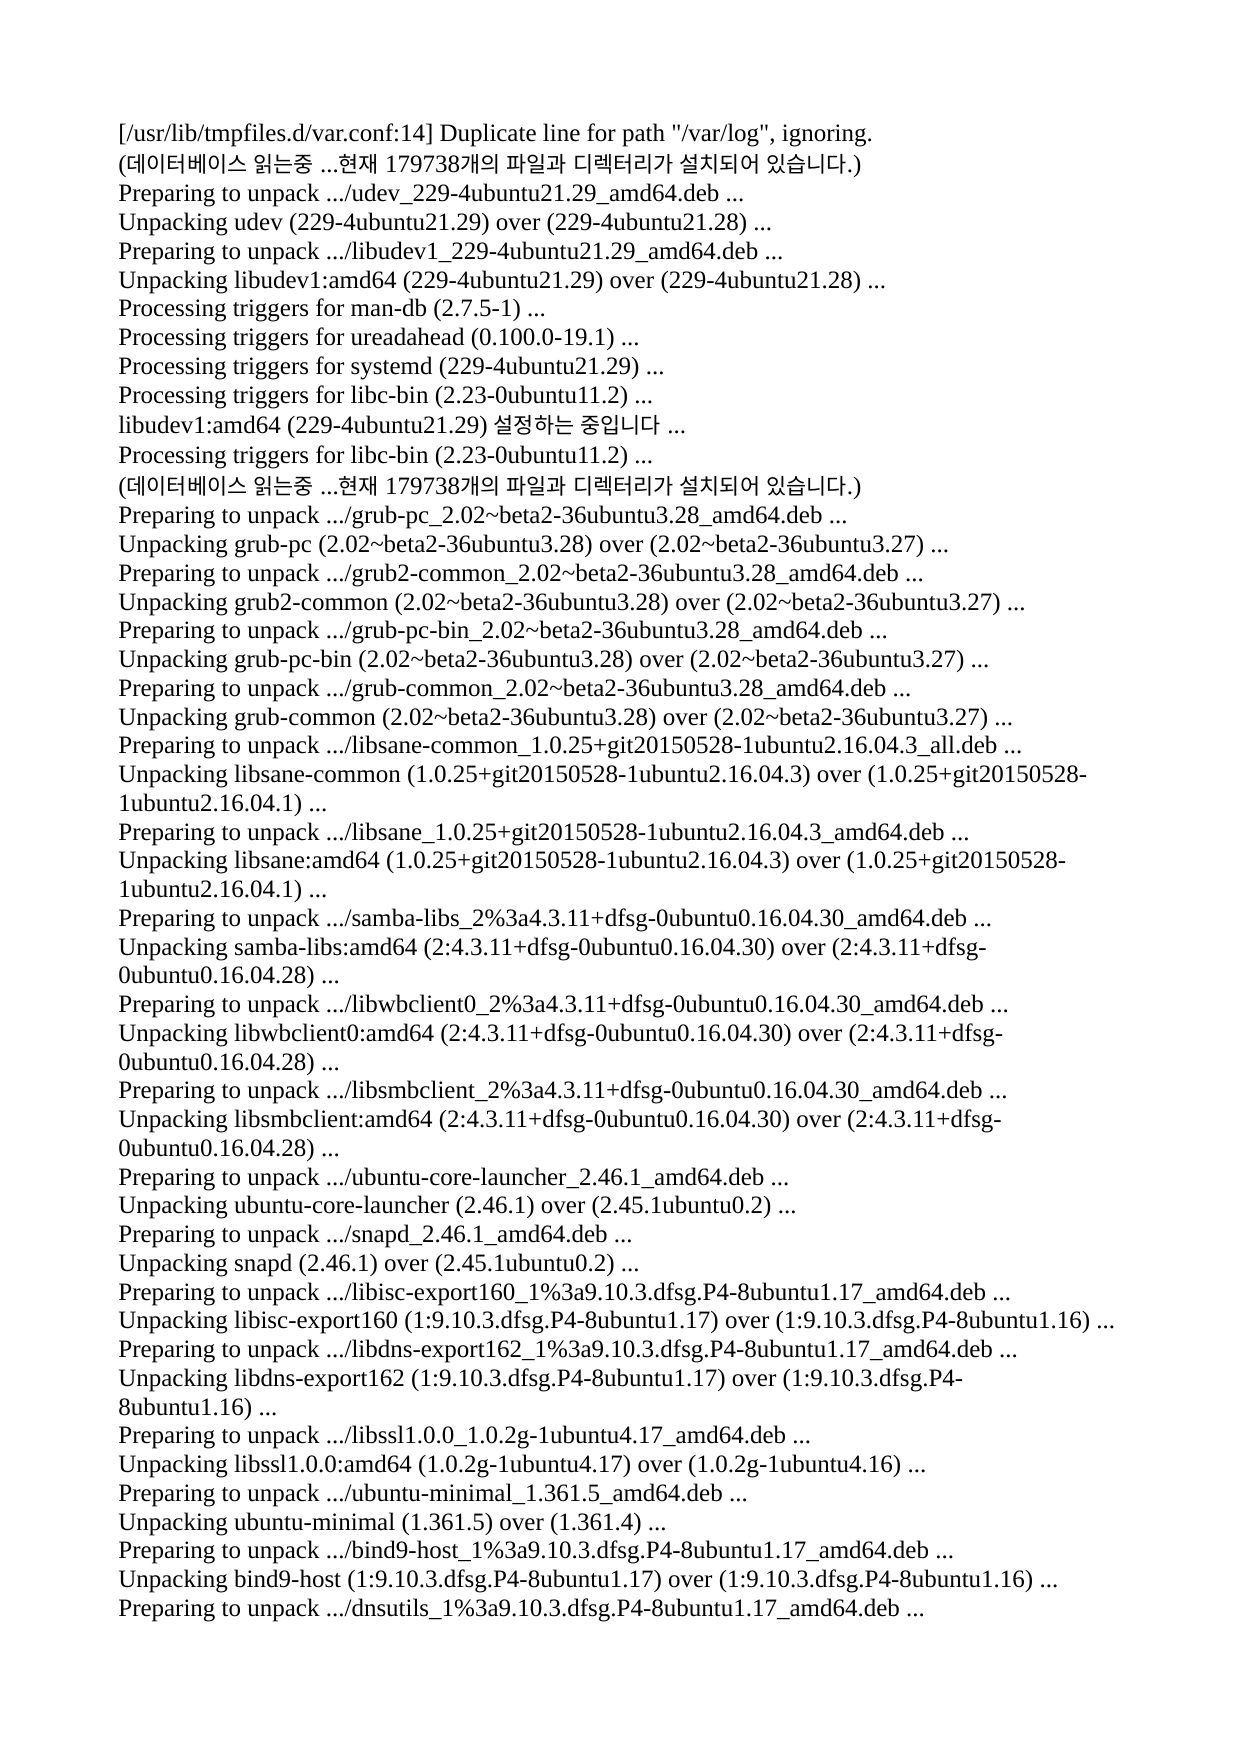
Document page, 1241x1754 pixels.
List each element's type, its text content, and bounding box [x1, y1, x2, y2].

text Processing triggers for libc-bin (2.23-0ubuntu11.2) ... [118, 380, 1122, 408]
text Processing triggers for libc-bin (2.23-0ubuntu11.2) ... [118, 440, 1122, 469]
text Unpacking grub-common (2.02~beta2-36ubuntu3.28) over (2.02~beta2-36ubuntu3.27) ... [118, 702, 1122, 731]
text Unpacking bind9-host (1:9.10.3.dfsg.P4-8ubuntu1.17) over (1:9.10.3.dfsg.P4-8ubuntu1.16) ... [118, 1564, 1122, 1593]
text Unpacking samba-libs:amd64 (2:4.3.11+dfsg-0ubuntu0.16.04.30) over (2:4.3.11+dfsg-0ubuntu0.16.04.28) ... [118, 932, 1122, 989]
text Preparing to unpack .../libudev1_229-4ubuntu21.29_amd64.deb ... [118, 236, 1122, 265]
text Unpacking libudev1:amd64 (229-4ubuntu21.29) over (229-4ubuntu21.28) ... [118, 265, 1122, 293]
text Preparing to unpack .../dnsutils_1%3a9.10.3.dfsg.P4-8ubuntu1.17_amd64.deb ... [118, 1593, 1122, 1622]
text Unpacking grub2-common (2.02~beta2-36ubuntu3.28) over (2.02~beta2-36ubuntu3.27) ... [118, 587, 1122, 616]
text Preparing to unpack .../grub-pc_2.02~beta2-36ubuntu3.28_amd64.deb ... [118, 501, 1122, 529]
text Preparing to unpack .../samba-libs_2%3a4.3.11+dfsg-0ubuntu0.16.04.30_amd64.deb ... [118, 903, 1122, 932]
text Unpacking grub-pc (2.02~beta2-36ubuntu3.28) over (2.02~beta2-36ubuntu3.27) ... [118, 529, 1122, 558]
text libudev1:amd64 (229-4ubuntu21.29) 설정하는 중입니다 ... [118, 408, 1122, 440]
text Unpacking grub-pc-bin (2.02~beta2-36ubuntu3.28) over (2.02~beta2-36ubuntu3.27) ... [118, 644, 1122, 673]
text Unpacking libsane-common (1.0.25+git20150528-1ubuntu2.16.04.3) over (1.0.25+git20150528-1ubuntu2.16.04.1) ... [118, 759, 1122, 817]
text Unpacking udev (229-4ubuntu21.29) over (229-4ubuntu21.28) ... [118, 207, 1122, 236]
text Preparing to unpack .../grub-pc-bin_2.02~beta2-36ubuntu3.28_amd64.deb ... [118, 616, 1122, 644]
text Preparing to unpack .../bind9-host_1%3a9.10.3.dfsg.P4-8ubuntu1.17_amd64.deb ... [118, 1536, 1122, 1564]
text Preparing to unpack .../libsmbclient_2%3a4.3.11+dfsg-0ubuntu0.16.04.30_amd64.deb ... [118, 1076, 1122, 1104]
text Preparing to unpack .../grub-common_2.02~beta2-36ubuntu3.28_amd64.deb ... [118, 673, 1122, 702]
text Unpacking libsmbclient:amd64 (2:4.3.11+dfsg-0ubuntu0.16.04.30) over (2:4.3.11+dfsg-0ubuntu0.16.04.28) ... [118, 1104, 1122, 1162]
text Unpacking libsane:amd64 (1.0.25+git20150528-1ubuntu2.16.04.3) over (1.0.25+git20150528-1ubuntu2.16.04.1) ... [118, 846, 1122, 903]
text Unpacking ubuntu-minimal (1.361.5) over (1.361.4) ... [118, 1507, 1122, 1536]
text Preparing to unpack .../libwbclient0_2%3a4.3.11+dfsg-0ubuntu0.16.04.30_amd64.deb ... [118, 989, 1122, 1018]
text Unpacking libwbclient0:amd64 (2:4.3.11+dfsg-0ubuntu0.16.04.30) over (2:4.3.11+dfsg-0ubuntu0.16.04.28) ... [118, 1018, 1122, 1076]
text Unpacking snapd (2.46.1) over (2.45.1ubuntu0.2) ... [118, 1248, 1122, 1277]
text Preparing to unpack .../libsane-common_1.0.25+git20150528-1ubuntu2.16.04.3_all.deb ... [118, 731, 1122, 759]
text Unpacking libisc-export160 (1:9.10.3.dfsg.P4-8ubuntu1.17) over (1:9.10.3.dfsg.P4-8ubuntu1.16) ... [118, 1306, 1122, 1334]
text Preparing to unpack .../ubuntu-core-launcher_2.46.1_amd64.deb ... [118, 1162, 1122, 1191]
text Preparing to unpack .../libisc-export160_1%3a9.10.3.dfsg.P4-8ubuntu1.17_amd64.deb ... [118, 1277, 1122, 1306]
text Unpacking libssl1.0.0:amd64 (1.0.2g-1ubuntu4.17) over (1.0.2g-1ubuntu4.16) ... [118, 1449, 1122, 1478]
text Processing triggers for man-db (2.7.5-1) ... [118, 293, 1122, 322]
text Preparing to unpack .../snapd_2.46.1_amd64.deb ... [118, 1219, 1122, 1248]
text [/usr/lib/tmpfiles.d/var.conf:14] Duplicate line for path "/var/log", ignoring. [118, 118, 1122, 147]
text Preparing to unpack .../grub2-common_2.02~beta2-36ubuntu3.28_amd64.deb ... [118, 558, 1122, 587]
text Processing triggers for systemd (229-4ubuntu21.29) ... [118, 351, 1122, 380]
text Preparing to unpack .../ubuntu-minimal_1.361.5_amd64.deb ... [118, 1478, 1122, 1507]
text Preparing to unpack .../udev_229-4ubuntu21.29_amd64.deb ... [118, 178, 1122, 207]
text Preparing to unpack .../libssl1.0.0_1.0.2g-1ubuntu4.17_amd64.deb ... [118, 1421, 1122, 1449]
text Unpacking ubuntu-core-launcher (2.46.1) over (2.45.1ubuntu0.2) ... [118, 1191, 1122, 1219]
text Preparing to unpack .../libsane_1.0.25+git20150528-1ubuntu2.16.04.3_amd64.deb ... [118, 817, 1122, 846]
text (데이터베이스 읽는중 ...현재 179738개의 파일과 디렉터리가 설치되어 있습니다.) [118, 147, 1122, 178]
text Processing triggers for ureadahead (0.100.0-19.1) ... [118, 322, 1122, 351]
text Preparing to unpack .../libdns-export162_1%3a9.10.3.dfsg.P4-8ubuntu1.17_amd64.deb ... [118, 1334, 1122, 1363]
text Unpacking libdns-export162 (1:9.10.3.dfsg.P4-8ubuntu1.17) over (1:9.10.3.dfsg.P4-8ubuntu1.16) ... [118, 1363, 1122, 1421]
text (데이터베이스 읽는중 ...현재 179738개의 파일과 디렉터리가 설치되어 있습니다.) [118, 469, 1122, 501]
